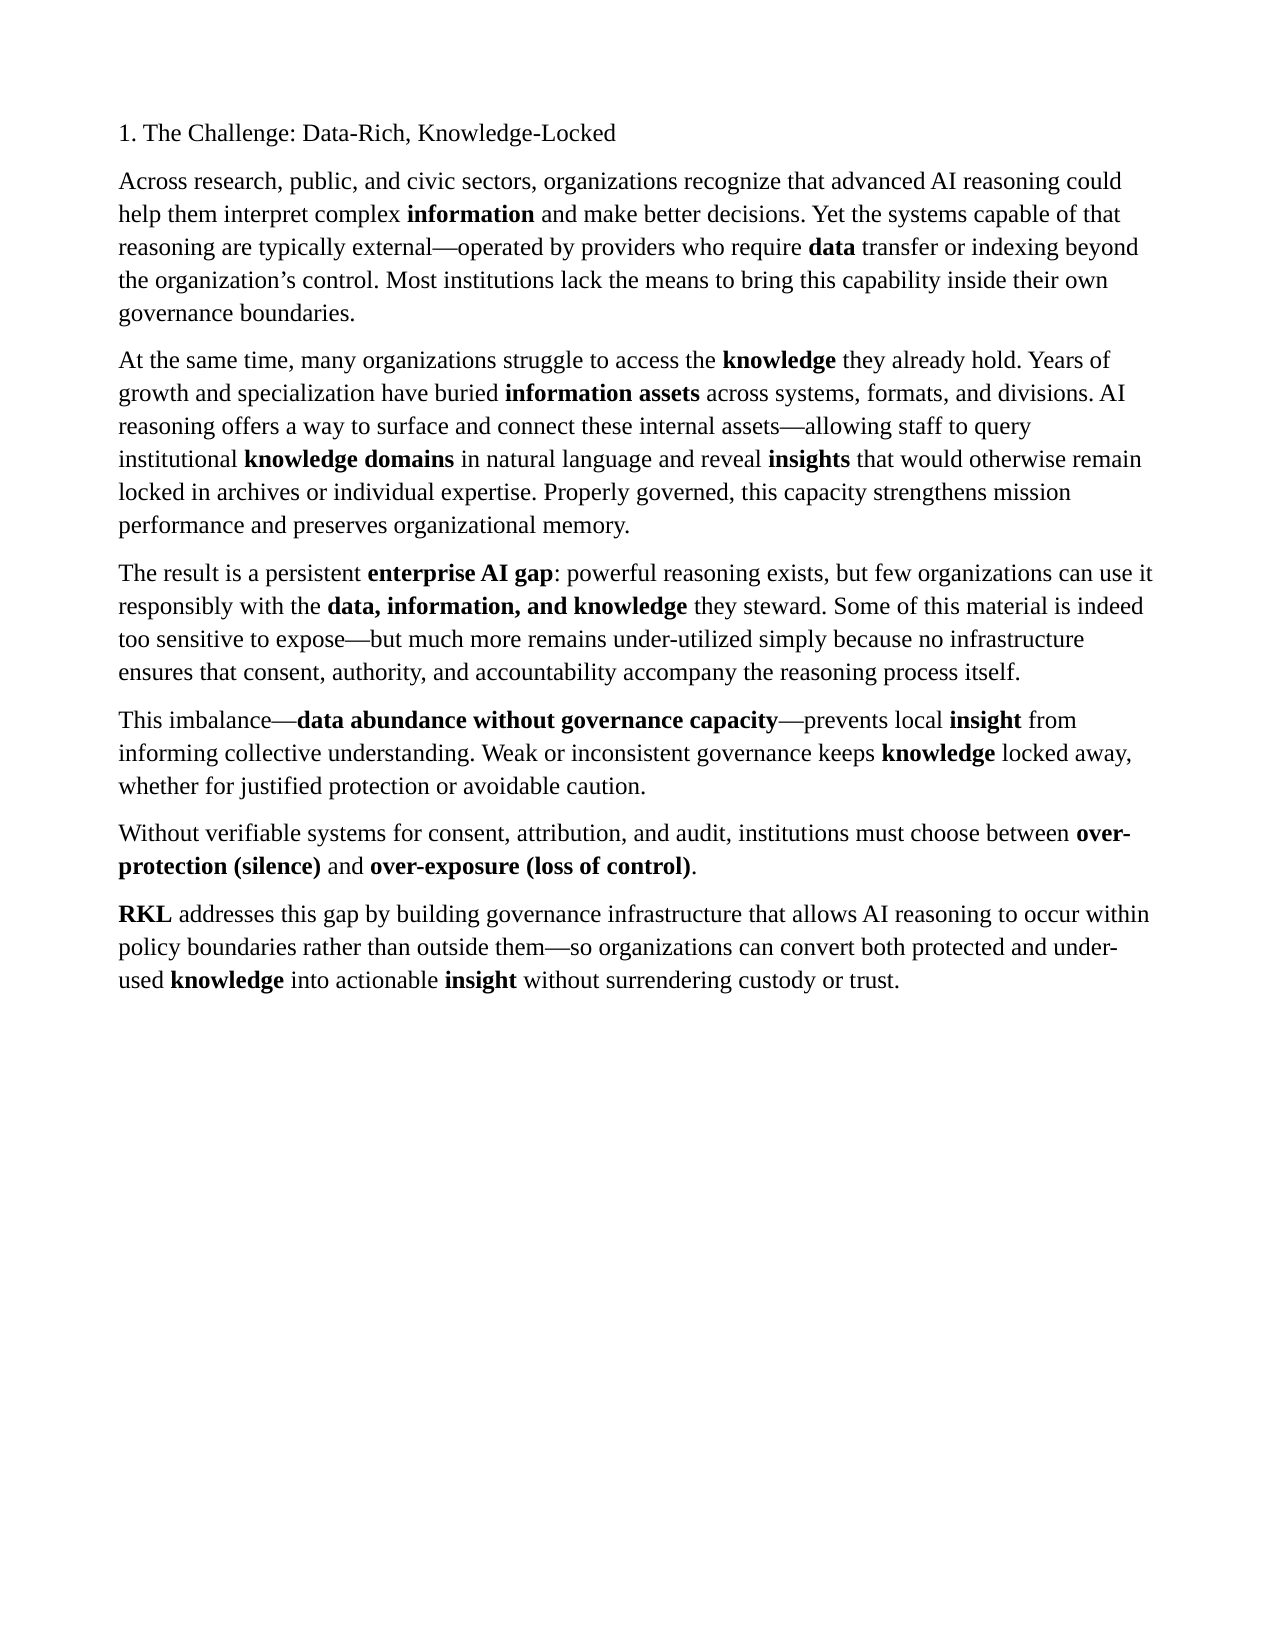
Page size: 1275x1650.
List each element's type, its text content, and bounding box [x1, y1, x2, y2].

text 1. The Challenge: Data-Rich, Knowledge-Locked [118, 118, 1157, 147]
text Across research, public, and civic sectors, organizations recognize that advanced AI reasoning could help them interpret complex information and make better decisions. Yet the systems capable of that reasoning are typically external—operated by providers who require data transfer or indexing beyond the organization’s control. Most institutions lack the means to bring this capability inside their own governance boundaries. [118, 166, 1157, 327]
text RKL addresses this gap by building governance infrastructure that allows AI reasoning to occur within policy boundaries rather than outside them—so organizations can convert both protected and under-used knowledge into actionable insight without surrendering custody or trust. [118, 899, 1157, 994]
text This imbalance—data abundance without governance capacity—prevents local insight from informing collective understanding. Weak or inconsistent governance keeps knowledge locked away, whether for justified protection or avoidable caution. [118, 705, 1157, 799]
text At the same time, many organizations struggle to access the knowledge they already hold. Years of growth and specialization have buried information assets across systems, formats, and divisions. AI reasoning offers a way to surface and connect these internal assets—allowing staff to query institutional knowledge domains in natural language and reveal insights that would otherwise remain locked in archives or individual expertise. Properly governed, this capacity strengthens mission performance and preserves organizational memory. [118, 345, 1157, 539]
text Without verifiable systems for consent, attribution, and audit, institutions must choose between over-protection (silence) and over-exposure (loss of control). [118, 818, 1157, 880]
text The result is a persistent enterprise AI gap: powerful reasoning exists, but few organizations can use it responsibly with the data, information, and knowledge they steward. Some of this material is indeed too sensitive to expose—but much more remains under-utilized simply because no infrastructure ensures that consent, authority, and accountability accompany the reasoning process itself. [118, 558, 1157, 686]
